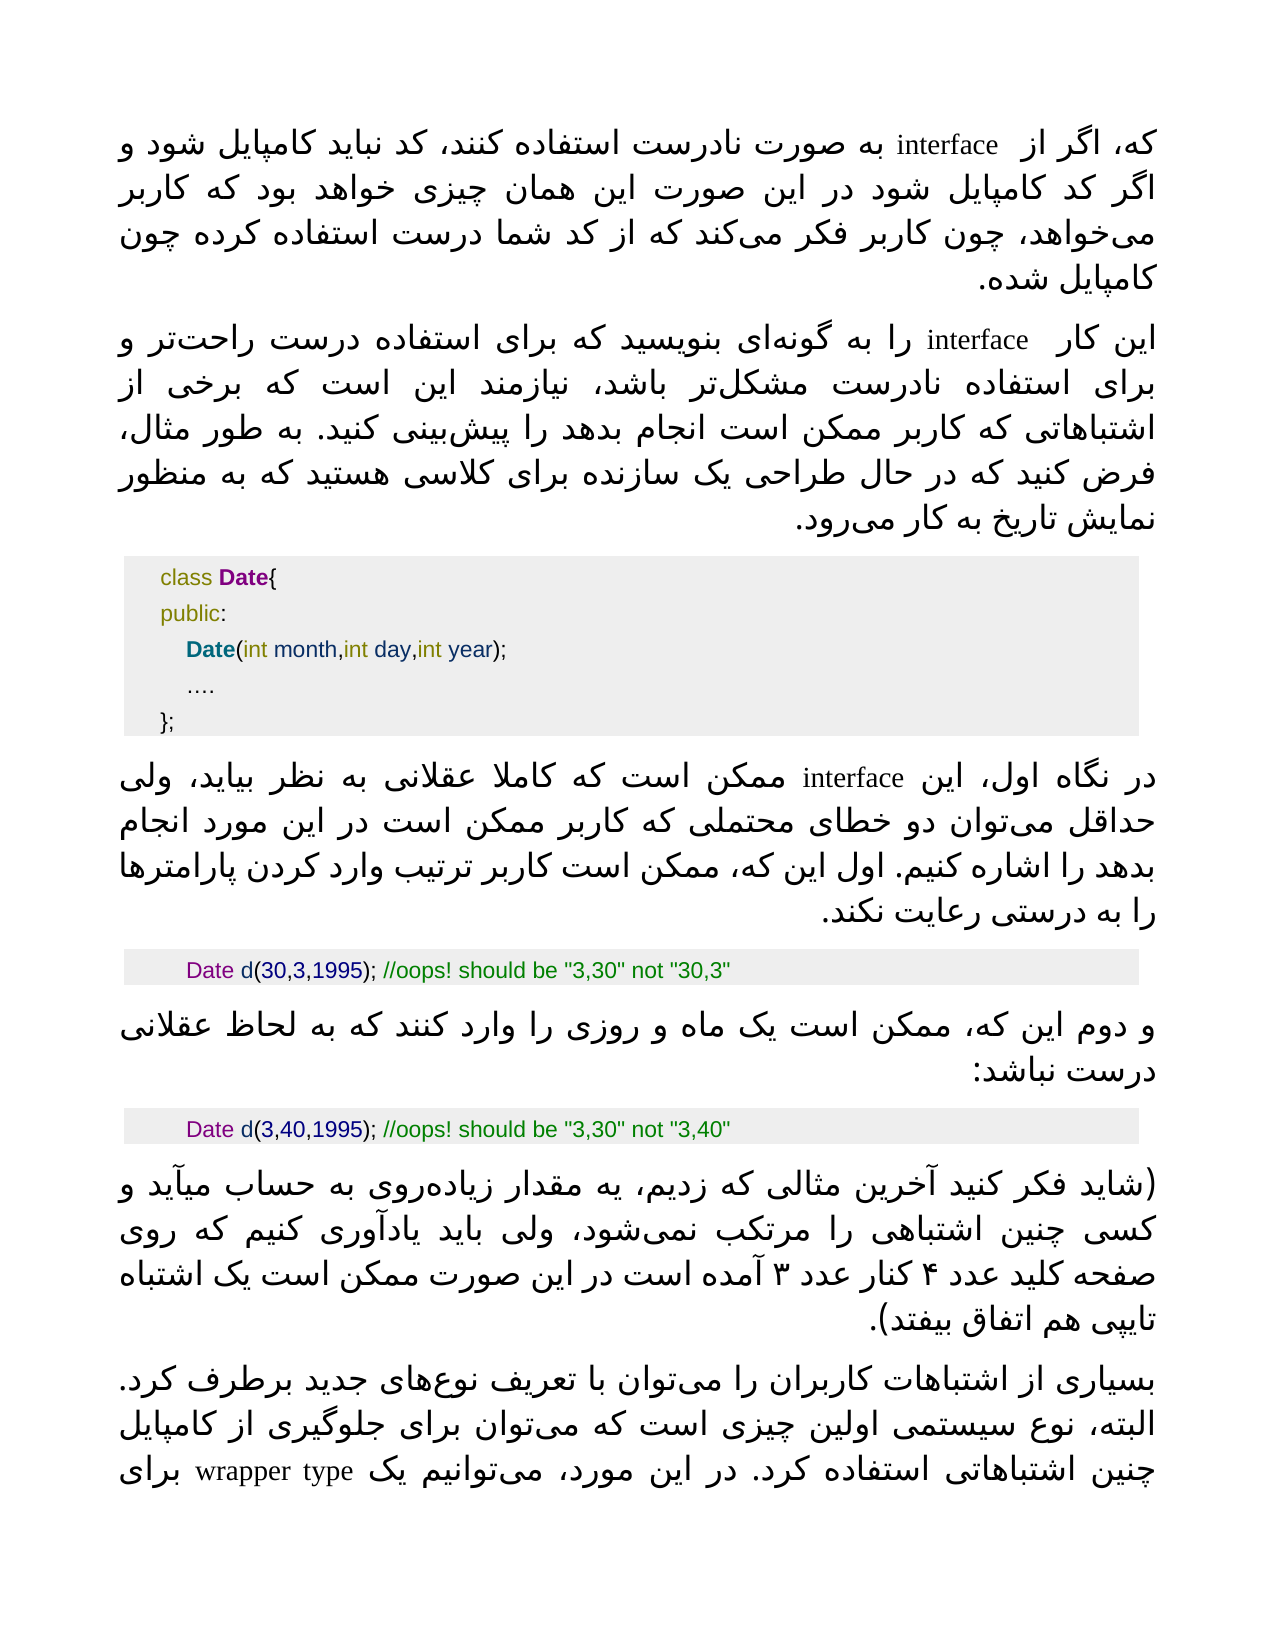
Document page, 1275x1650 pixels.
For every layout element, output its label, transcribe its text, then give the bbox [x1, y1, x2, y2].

text بسیاری از اشتباهات کاربران را می‌توان با تعریف نوع‌های جدید برطرف کرد. البته، نوع سیستمی اولین چیزی است که می‌توان برای جلوگیری از کامپایل چنین اشتباهاتی استفاده کرد. در این مورد، می‌توانیم یک wrapper type برای مشخص کردن days,month و yeard مشخص کرد، و از این نوع‌ها برای سازنده‌ی کلاس Date استفاده کرد: [118, 1354, 1157, 1489]
text class Date{ [124, 556, 1139, 592]
text در نگاه اول، این interface ممکن است که کاملا عقلانی به نظر بیاید، ولی حداقل می‌توان دو خطای محتملی که کاربر ممکن است در این مورد انجام بدهد را اشاره کنیم. اول این که، ممکن است کاربر ترتیب وارد کردن پارامتر‌ها را به درستی رعایت نکند. [118, 751, 1157, 931]
text Date d(30,3,1995); //oops! should be "3,30" not "30,3" [124, 949, 1139, 985]
text این کار interface را به گونه‌ای بنویسید که برای استفاده درست راحت‌تر و برای استفاده نادرست مشکل‌تر باشد، نیازمند این است که برخی از اشتباهاتی که کاربر ممکن است انجام بدهد را پیش‌بینی کنید. به طور مثال، فرض کنید که در حال طراحی یک سازنده برای کلاسی هستید که به منظور نمایش تاریخ به کار می‌رود. [118, 313, 1157, 538]
text }; [124, 700, 1139, 736]
text و دوم این که، ممکن است یک ماه و روزی را وارد کنند که به لحاظ عقلانی درست نباشد: [118, 1000, 1157, 1090]
text Date(int month,int day,int year); [124, 628, 1139, 664]
text Date d(3,40,1995); //oops! should be "3,30" not "3,40" [124, 1108, 1139, 1144]
text ++C را می‌توان زبان interface نامید. Function interface – class interface-Template interface . هر interface به عنوان یک روش تعامل با کد است که به مشتری داده می‌شود. فرض کنیم که شما با افراد باهوشی سر و کار دارید، این کاربران قصد دارند که یک کار تمیز انجام بدهند. و از interface ای که شما طراحی کرده‌اید به نحو احسنت و به شکل درست استفاده کنند. ولی اگر کاربر بتواند interface را به شکل نادرست استفاده کند، این interface شما خواهد بود که ممکن است مورد سرزنش قرار بگیرد. در طراحی interface ایده‌آل این است که، اگر از interface به صورت نادرست استفاده کنند، کد نباید کامپایل شود و اگر کد کامپایل شود در این صورت این همان چیزی خواهد بود که کاربر می‌خواهد، چون کاربر فکر می‌کند که از کد شما درست استفاده کرده چون کامپایل شده. [118, 118, 1157, 298]
text …. [124, 664, 1139, 700]
text public: [124, 592, 1139, 628]
text (شاید فکر کنید آخرین مثالی که زدیم، یه مقدار زیاده‌روی به حساب میآید و کسی چنین اشتباهی را مرتکب نمی‌شود، ولی باید یادآوری کنیم که روی صفحه کلید عدد ۴ کنار عدد ۳ آمده است در این صورت ممکن است یک اشتباه تایپی هم اتفاق بیفتد). [118, 1159, 1157, 1339]
